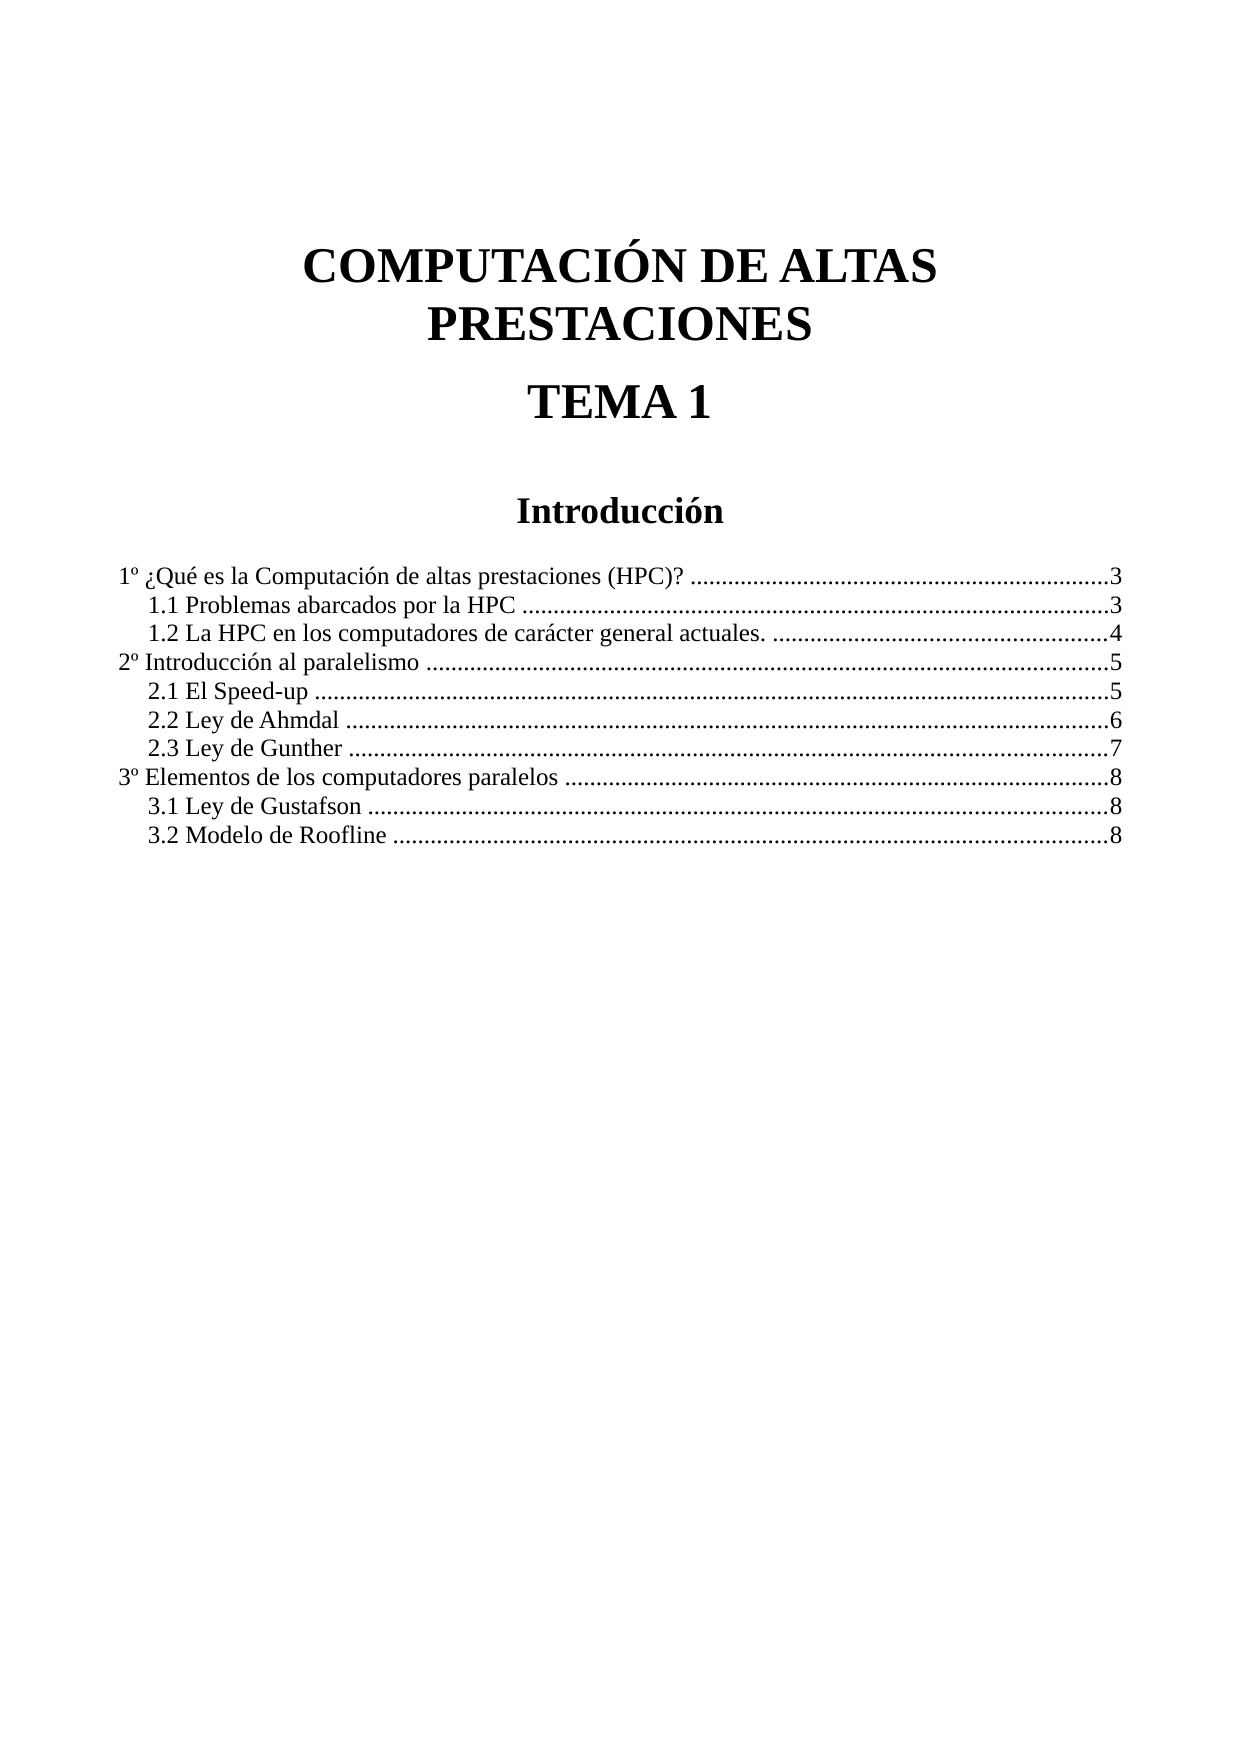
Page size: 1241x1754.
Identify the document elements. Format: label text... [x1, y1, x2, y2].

text COMPUTACIÓN DE ALTAS PRESTACIONES [118, 236, 1122, 351]
text 2.3 Ley de Gunther 7 [148, 733, 1122, 762]
text 2º Introducción al paralelismo 5 [118, 647, 1122, 676]
text Introducción [118, 488, 1122, 532]
text 1º ¿Qué es la Computación de altas prestaciones (HPC)? 3 [118, 561, 1122, 590]
text 2.1 El Speed-up 5 [148, 676, 1122, 705]
text 2.2 Ley de Ahmdal 6 [148, 705, 1122, 733]
text TEMA 1 [118, 372, 1122, 429]
text 1.2 La HPC en los computadores de carácter general actuales. 4 [148, 618, 1122, 647]
text 1.1 Problemas abarcados por la HPC 3 [148, 590, 1122, 618]
text 3º Elementos de los computadores paralelos 8 [118, 762, 1122, 791]
text 3.2 Modelo de Roofline 8 [148, 820, 1122, 848]
text 3.1 Ley de Gustafson 8 [148, 791, 1122, 820]
